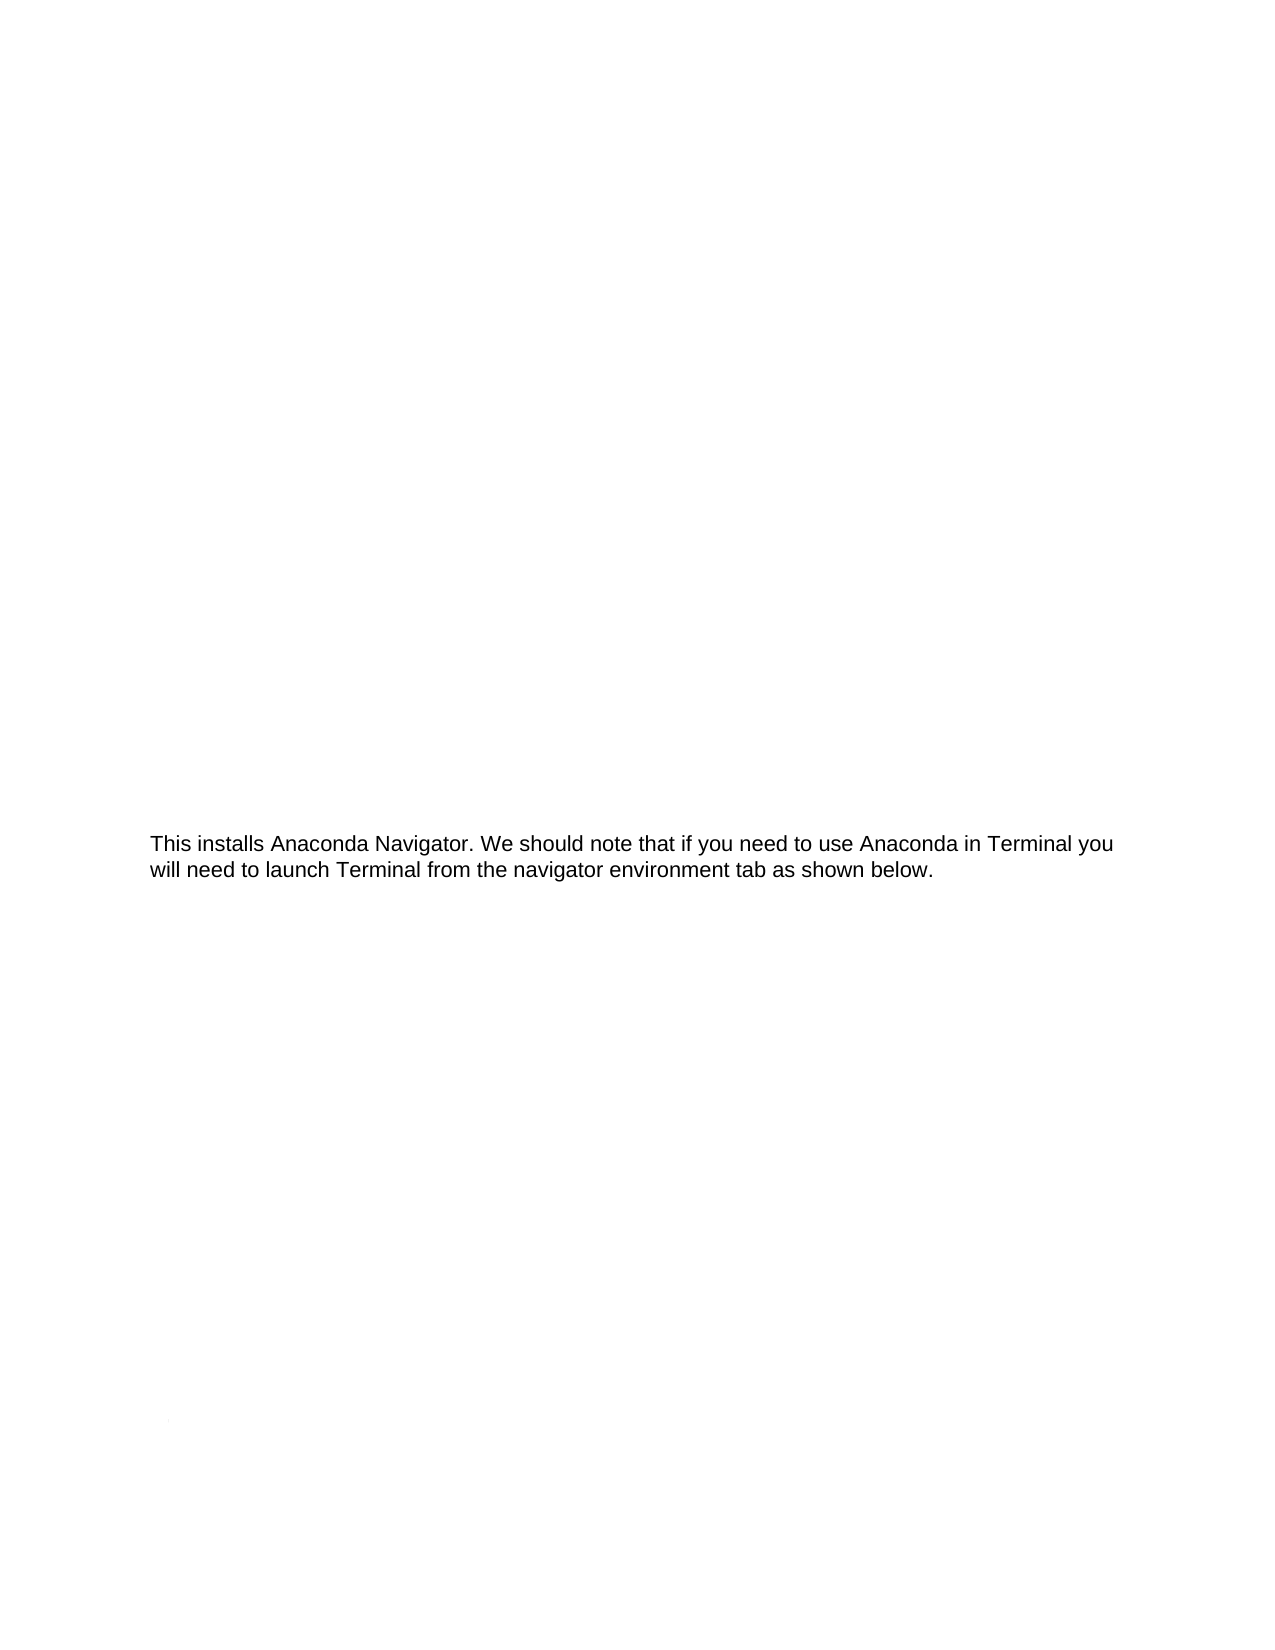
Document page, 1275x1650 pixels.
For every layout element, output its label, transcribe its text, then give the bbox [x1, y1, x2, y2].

picture [150, 150, 1050, 786]
picture [150, 927, 1125, 1374]
text This installs Anaconda Navigator. We should note that if you need to use Anaconda in Terminal you will need to launch Terminal from the navigator environment tab as shown below. [150, 831, 1125, 882]
